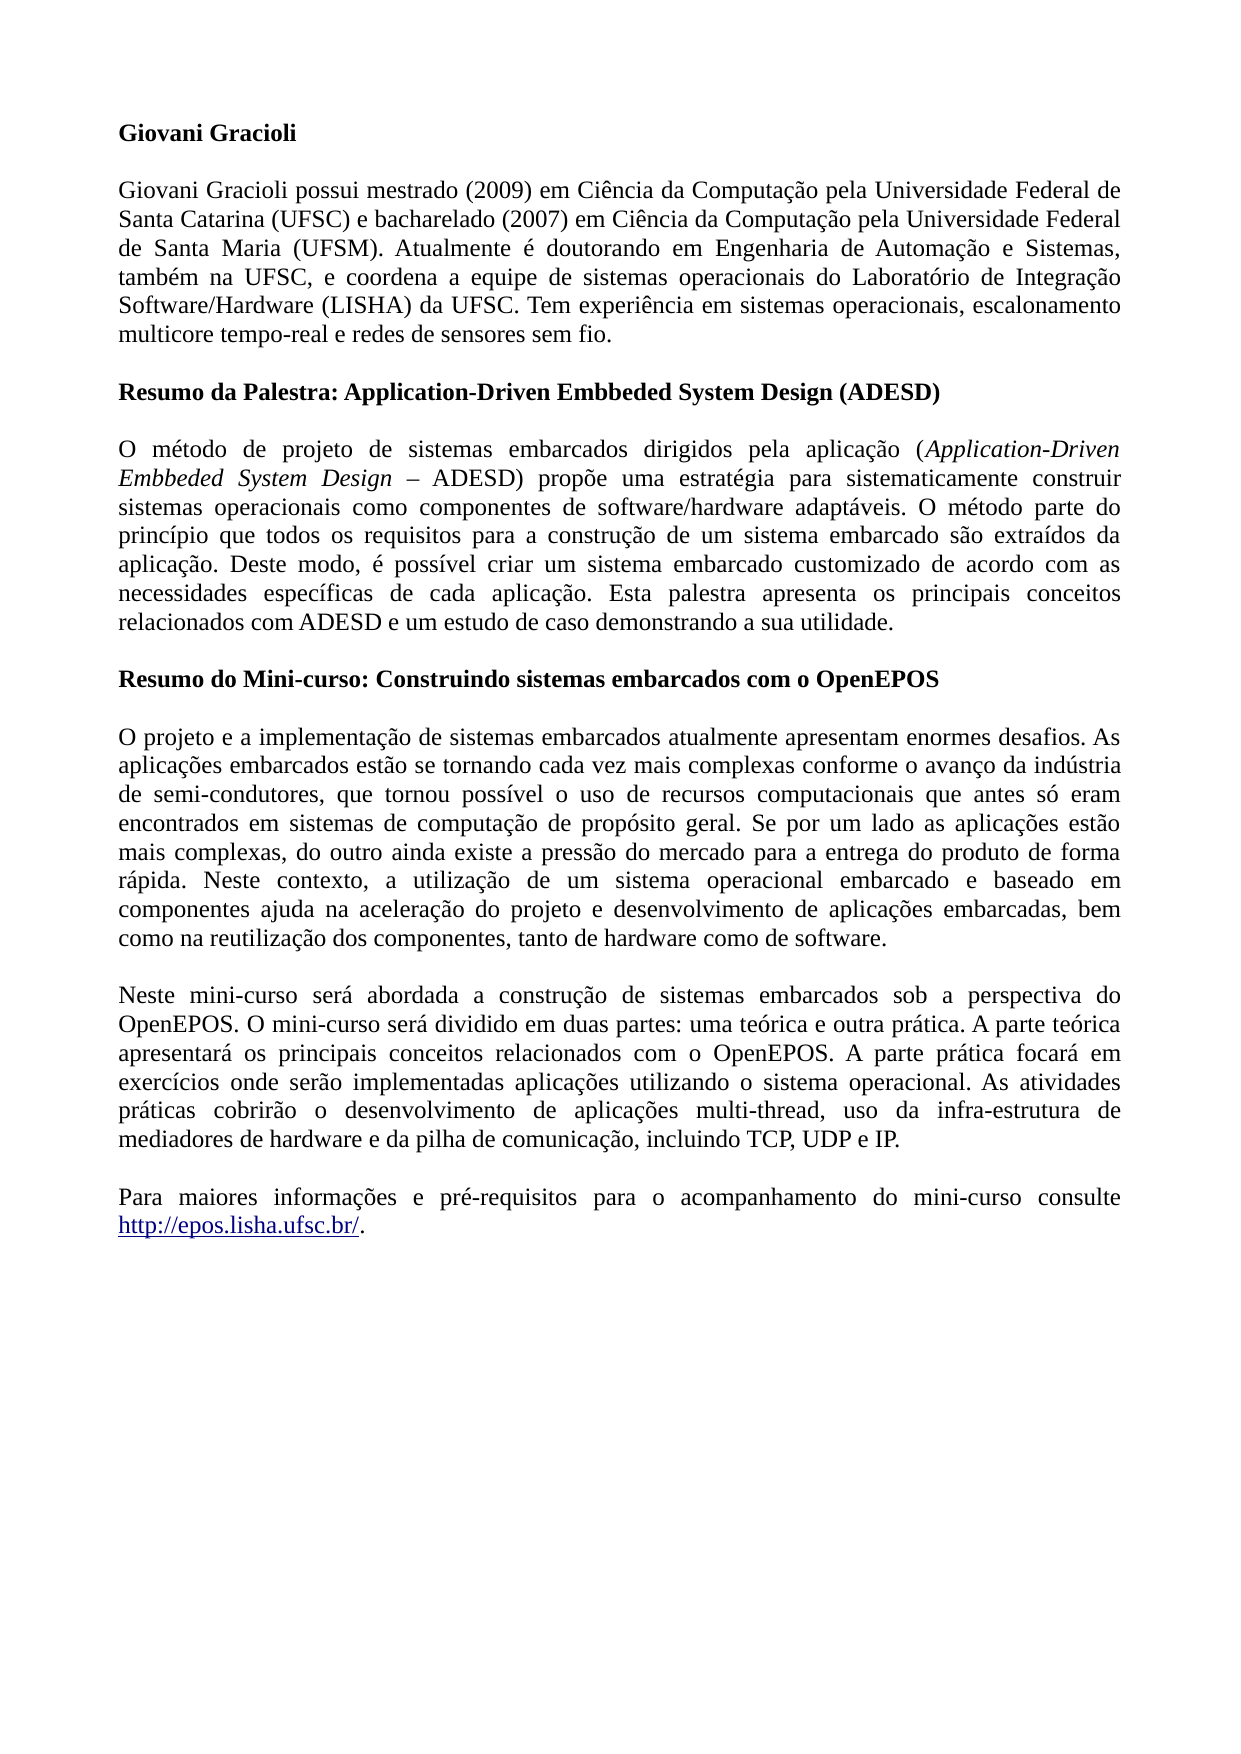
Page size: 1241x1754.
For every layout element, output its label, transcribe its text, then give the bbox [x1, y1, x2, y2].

text O projeto e a implementação de sistemas embarcados atualmente apresentam enormes desafios. As aplicações embarcados estão se tornando cada vez mais complexas conforme o avanço da indústria de semi-condutores, que tornou possível o uso de recursos computacionais que antes só eram encontrados em sistemas de computação de propósito geral. Se por um lado as aplicações estão mais complexas, do outro ainda existe a pressão do mercado para a entrega do produto de forma rápida. Neste contexto, a utilização de um sistema operacional embarcado e baseado em componentes ajuda na aceleração do projeto e desenvolvimento de aplicações embarcadas, bem como na reutilização dos componentes, tanto de hardware como de software. [118, 722, 1122, 952]
text O método de projeto de sistemas embarcados dirigidos pela aplicação (Application-Driven Embbeded System Design – ADESD) propõe uma estratégia para sistematicamente construir sistemas operacionais como componentes de software/hardware adaptáveis. O método parte do princípio que todos os requisitos para a construção de um sistema embarcado são extraídos da aplicação. Deste modo, é possível criar um sistema embarcado customizado de acordo com as necessidades específicas de cada aplicação. Esta palestra apresenta os principais conceitos relacionados com ADESD e um estudo de caso demonstrando a sua utilidade. [118, 434, 1122, 636]
text Resumo da Palestra: Application-Driven Embbeded System Design (ADESD) [118, 377, 1122, 406]
text Para maiores informações e pré-requisitos para o acompanhamento do mini-curso consulte http://epos.lisha.ufsc.br/. [118, 1182, 1122, 1239]
text Giovani Gracioli possui mestrado (2009) em Ciência da Computação pela Universidade Federal de Santa Catarina (UFSC) e bacharelado (2007) em Ciência da Computação pela Universidade Federal de Santa Maria (UFSM). Atualmente é doutorando em Engenharia de Automação e Sistemas, também na UFSC, e coordena a equipe de sistemas operacionais do Laboratório de Integração Software/Hardware (LISHA) da UFSC. Tem experiência em sistemas operacionais, escalonamento multicore tempo-real e redes de sensores sem fio. [118, 176, 1122, 348]
text Giovani Gracioli [118, 118, 1122, 147]
text Neste mini-curso será abordada a construção de sistemas embarcados sob a perspectiva do OpenEPOS. O mini-curso será dividido em duas partes: uma teórica e outra prática. A parte teórica apresentará os principais conceitos relacionados com o OpenEPOS. A parte prática focará em exercícios onde serão implementadas aplicações utilizando o sistema operacional. As atividades práticas cobrirão o desenvolvimento de aplicações multi-thread, uso da infra-estrutura de mediadores de hardware e da pilha de comunicação, incluindo TCP, UDP e IP. [118, 981, 1122, 1153]
text Resumo do Mini-curso: Construindo sistemas embarcados com o OpenEPOS [118, 664, 1122, 693]
